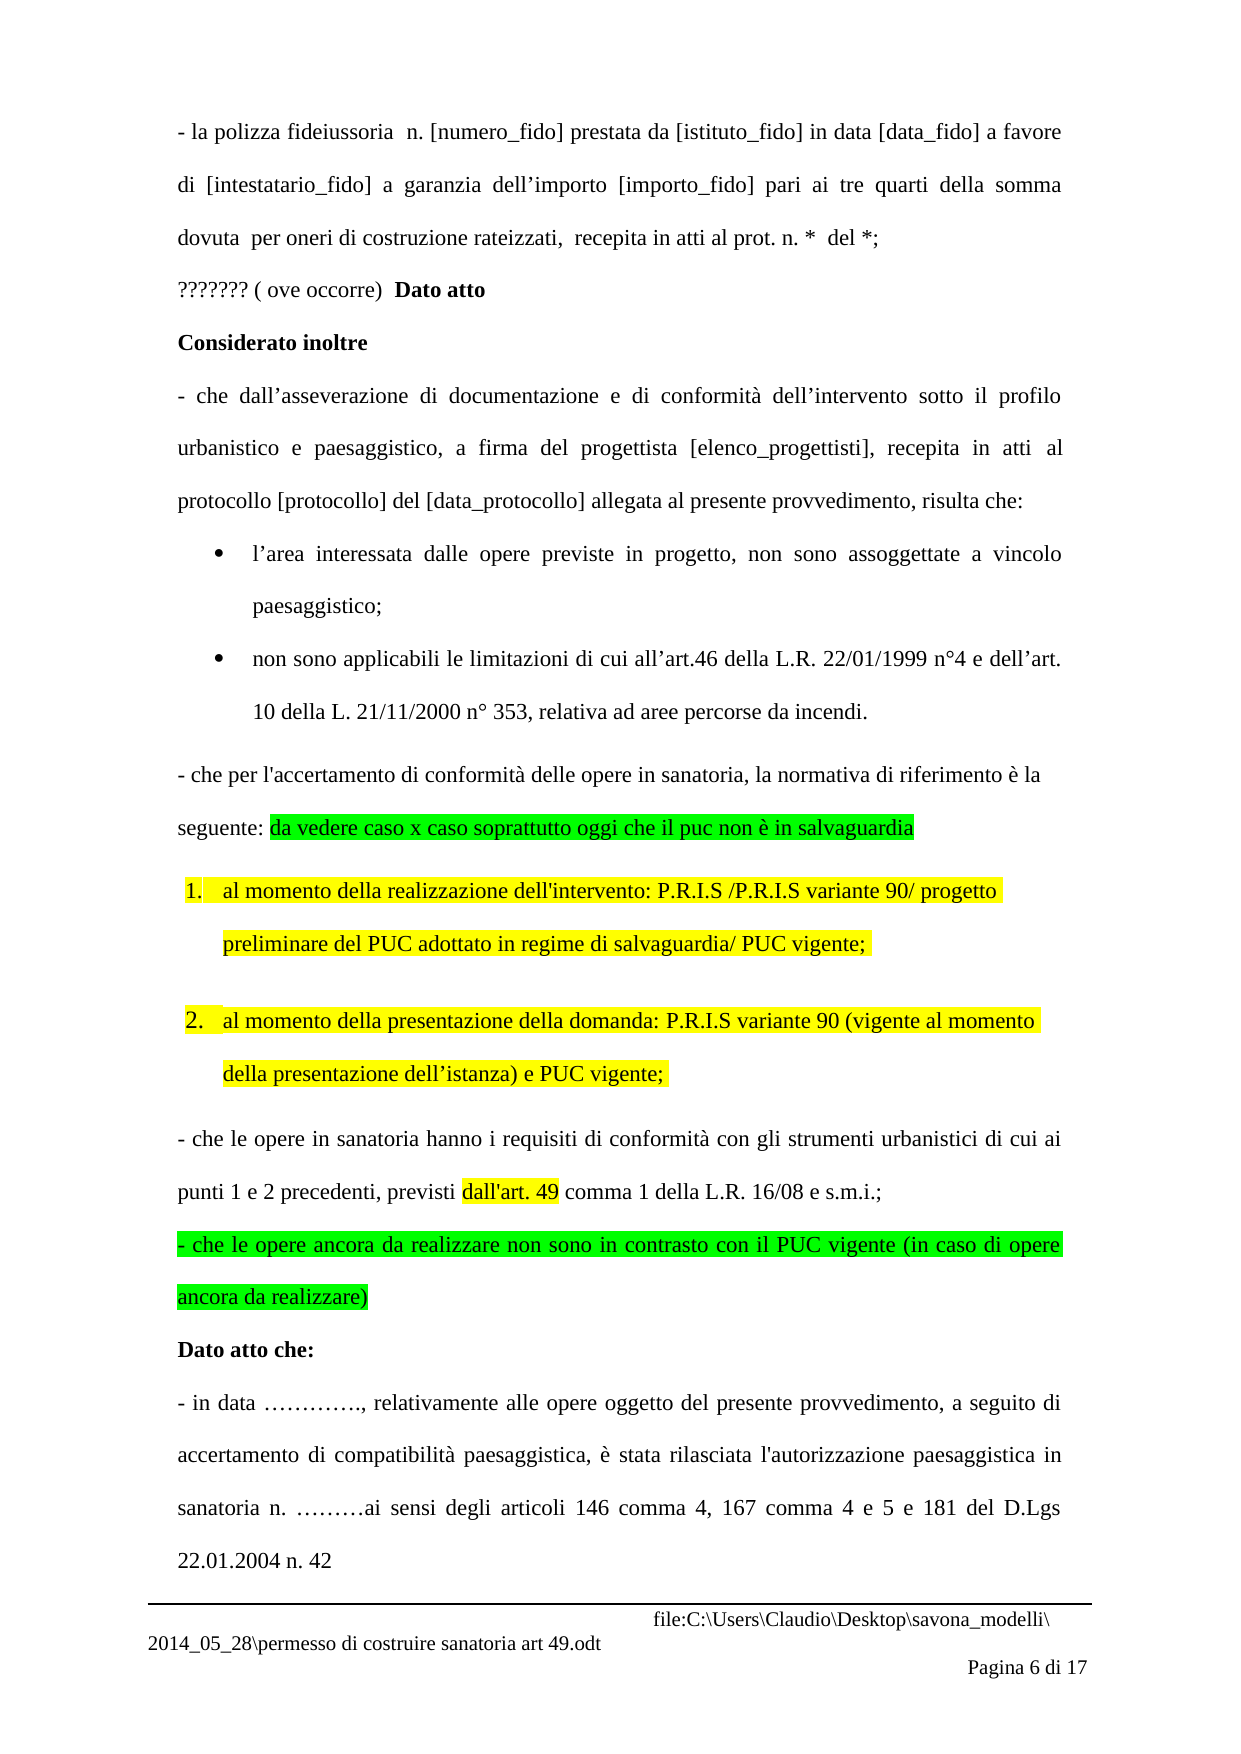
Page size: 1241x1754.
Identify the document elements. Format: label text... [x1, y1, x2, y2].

text Considerato inoltre [177, 329, 1063, 355]
text Dato atto che: [177, 1336, 1063, 1362]
list l’area interessata dalle opere previste in progetto, non sono assoggettate a vincolo paesaggistico; [215, 540, 1063, 619]
text - che dall’asseverazione di documentazione e di conformità dell’intervento sotto il profilo urbanistico e paesaggistico, a firma del progettista [elenco_progettisti], recepita in atti al protocollo [protocollo] del [data_protocollo] allegata al presente provvedimento, risulta che: [177, 382, 1063, 513]
list non sono applicabili le limitazioni di cui all’art.46 della L.R. 22/01/1999 n°4 e dell’art. 10 della L. 21/11/2000 n° 353, relativa ad aree percorse da incendi. [215, 645, 1063, 724]
text - in data …………., relativamente alle opere oggetto del presente provvedimento, a seguito di accertamento di compatibilità paesaggistica, è stata rilasciata l'autorizzazione paesaggistica in sanatoria n. ………ai sensi degli articoli 146 comma 4, 167 comma 4 e 5 e 181 del D.Lgs 22.01.2004 n. 42 [177, 1389, 1063, 1573]
list al momento della presentazione della domanda: P.R.I.S variante 90 (vigente al momento della presentazione dell’istanza) e PUC vigente; [185, 1005, 1063, 1087]
text ??????? ( ove occorre) Dato atto [177, 276, 1063, 303]
text - che per l'accertamento di conformità delle opere in sanatoria, la normativa di riferimento è la seguente: da vedere caso x caso soprattutto oggi che il puc non è in salvaguardia [177, 761, 1063, 840]
text - che le opere in sanatoria hanno i requisiti di conformità con gli strumenti urbanistici di cui ai punti 1 e 2 precedenti, previsti dall'art. 49 comma 1 della L.R. 16/08 e s.m.i.; [177, 1125, 1063, 1204]
text - che le opere ancora da realizzare non sono in contrasto con il PUC vigente (in caso di opere ancora da realizzare) [177, 1231, 1063, 1310]
list al momento della realizzazione dell'intervento: P.R.I.S /P.R.I.S variante 90/ progetto preliminare del PUC adottato in regime di salvaguardia/ PUC vigente; [185, 877, 1063, 956]
text - la polizza fideiussoria n. [numero_fido] prestata da [istituto_fido] in data [data_fido] a favore di [intestatario_fido] a garanzia dell’importo [importo_fido] pari ai tre quarti della somma dovuta per oneri di costruzione rateizzati, recepita in atti al prot. n. * del *; [177, 118, 1063, 250]
